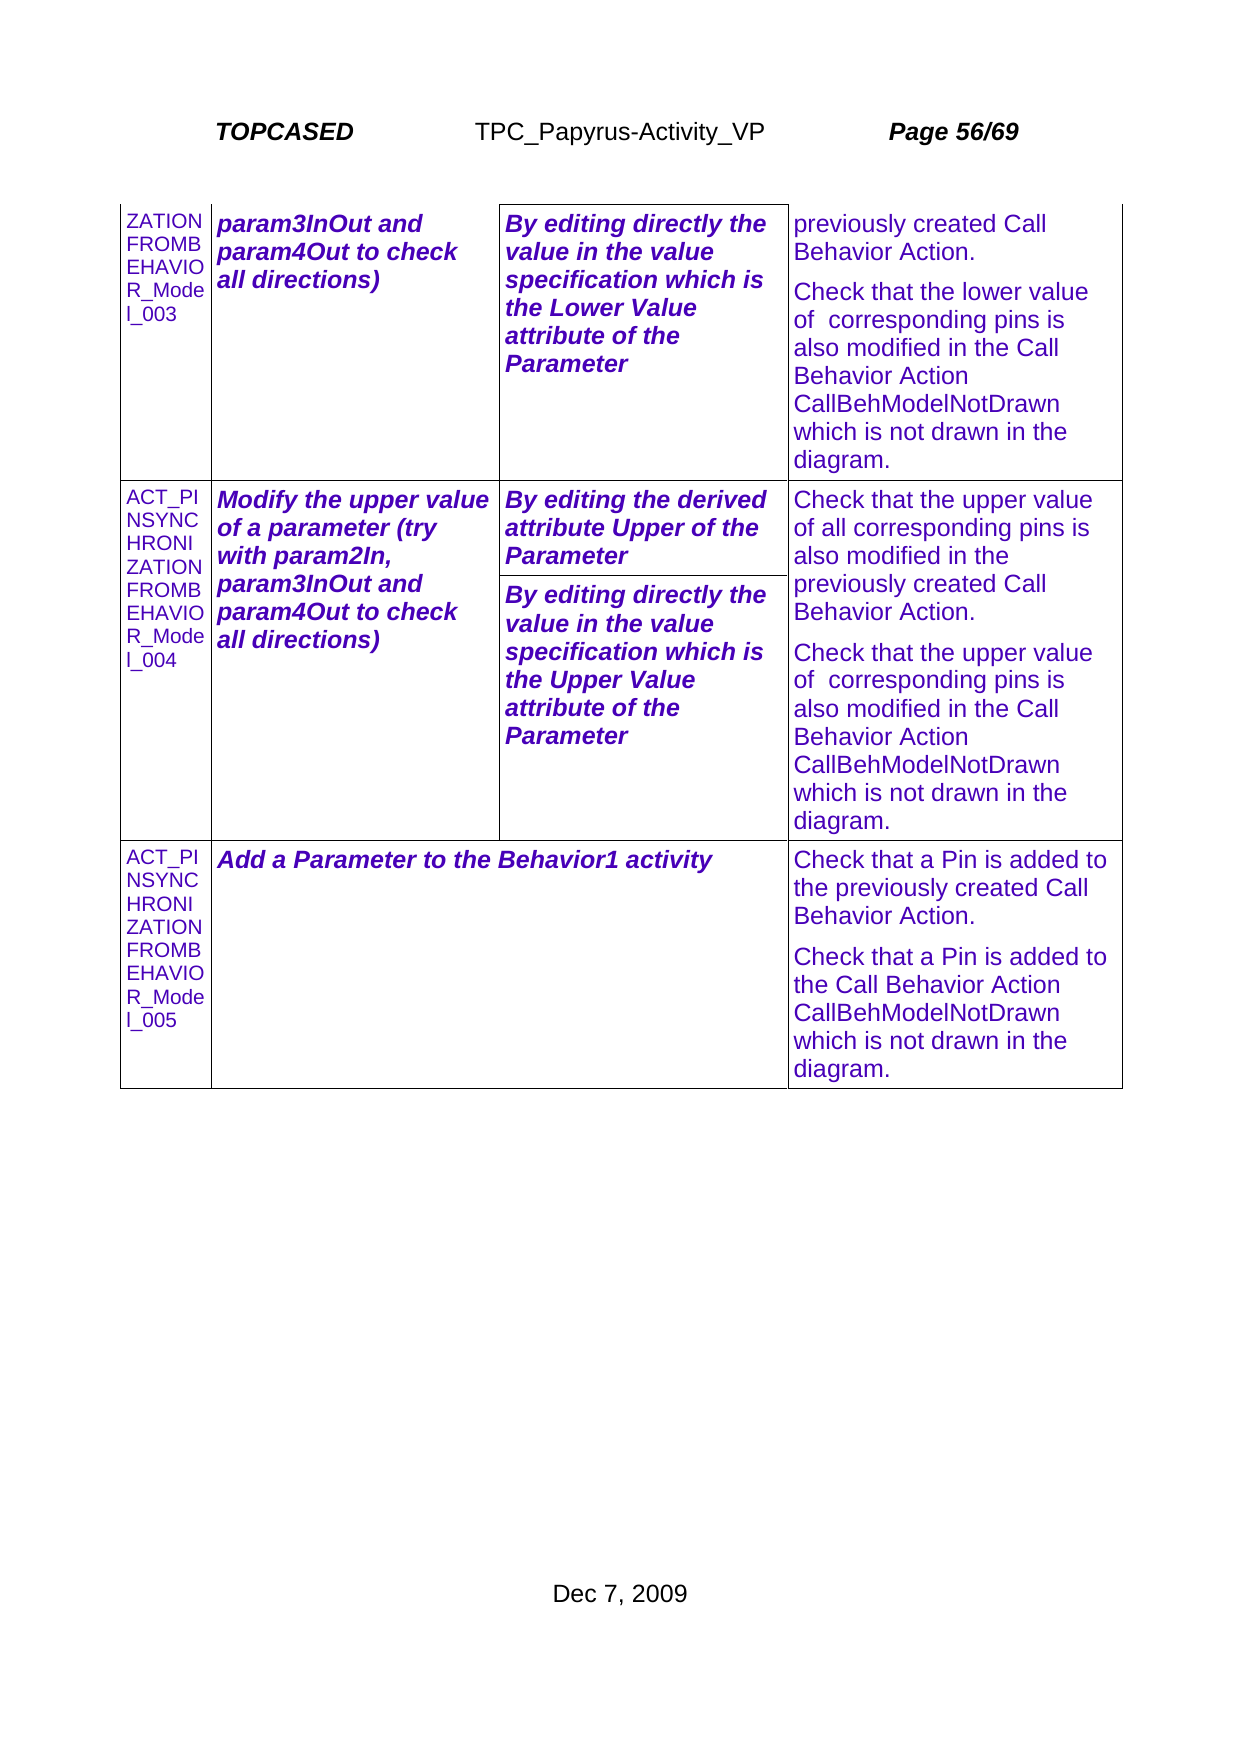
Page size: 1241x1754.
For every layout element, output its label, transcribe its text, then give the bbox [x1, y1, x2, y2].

table_cell Modify the upper value of a parameter (try with param2In, param3InOut and param4Out to check all directions) [212, 481, 499, 840]
table_cell previously created Call Behavior Action. Check that the lower value of corresponding pins is also modified in the Call Behavior Action CallBehModelNotDrawn which is not drawn in the diagram. [789, 204, 1122, 480]
table_cell ACT_PINSYNCHRONIZATIONFROMBEHAVIOR_Model_005 [121, 841, 211, 1088]
table_cell By editing directly the value in the value specification which is the Lower Value attribute of the Parameter [500, 205, 787, 480]
table_cell Check that a Pin is added to the previously created Call Behavior Action. Check that a Pin is added to the Call Behavior Action CallBehModelNotDrawn which is not drawn in the diagram. [789, 841, 1122, 1088]
table_cell Add a Parameter to the Behavior1 activity [212, 841, 787, 1088]
table_cell ZATIONFROMBEHAVIOR_Model_003 [121, 204, 211, 480]
table_cell ACT_PINSYNCHRONIZATIONFROMBEHAVIOR_Model_004 [121, 481, 211, 840]
table_cell By editing directly the value in the value specification which is the Upper Value attribute of the Parameter [500, 576, 787, 840]
table_cell param3InOut and param4Out to check all directions) [212, 204, 499, 480]
table_cell By editing the derived attribute Upper of the Parameter [500, 481, 787, 575]
table_cell Check that the upper value of all corresponding pins is also modified in the previously created Call Behavior Action. Check that the upper value of corresponding pins is also modified in the Call Behavior Action CallBehModelNotDrawn which is not drawn in the diagram. [789, 481, 1122, 840]
